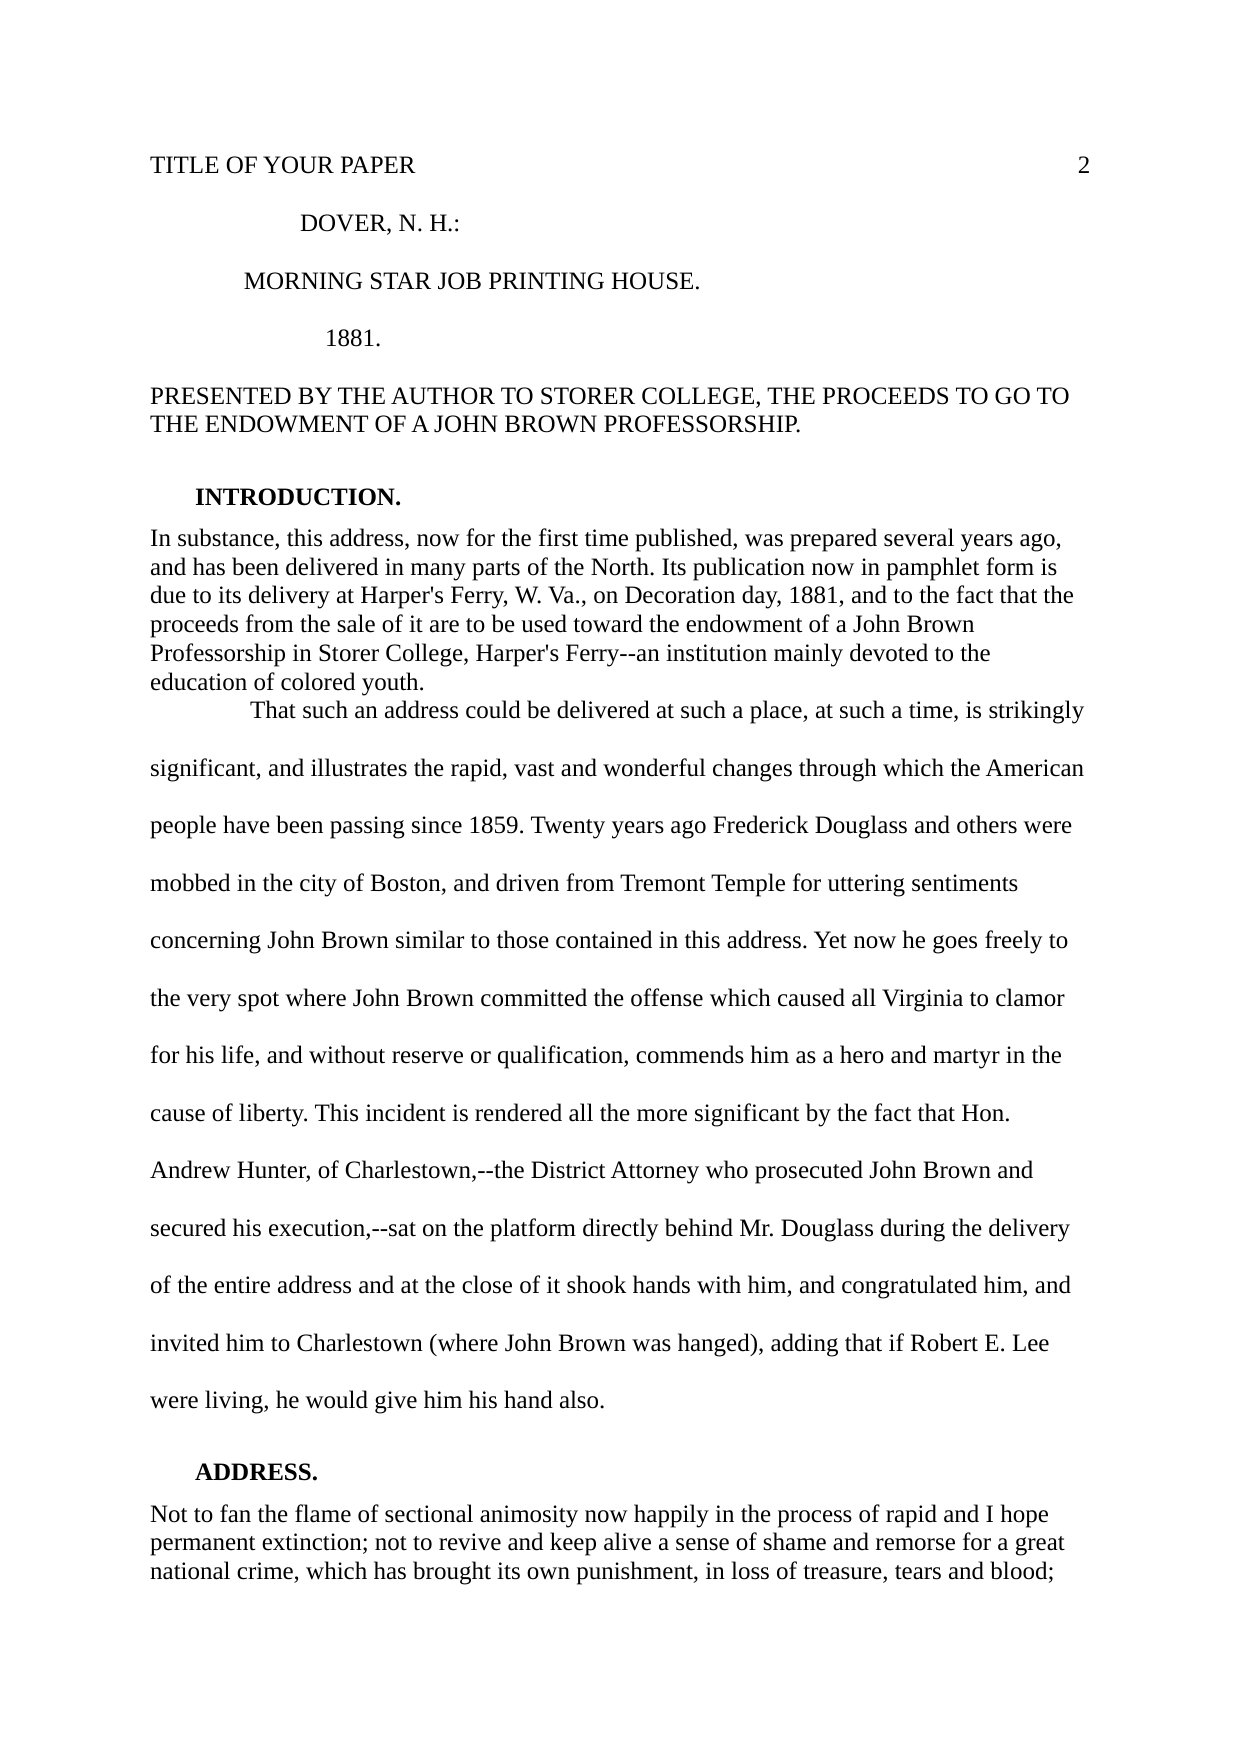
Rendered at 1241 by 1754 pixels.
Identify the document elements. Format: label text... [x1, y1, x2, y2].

text MORNING STAR JOB PRINTING HOUSE. [150, 266, 1090, 294]
text That such an address could be delivered at such a place, at such a time, is strikingly significant, and illustrates the rapid, vast and wonderful changes through which the American people have been passing since 1859. Twenty years ago Frederick Douglass and others were mobbed in the city of Boston, and driven from Tremont Temple for uttering sentiments concerning John Brown similar to those contained in this address. Yet now he goes freely to the very spot where John Brown committed the offense which caused all Virginia to clamor for his life, and without reserve or qualification, commends him as a hero and martyr in the cause of liberty. This incident is rendered all the more significant by the fact that Hon. Andrew Hunter, of Charlestown,--the District Attorney who prosecuted John Brown and secured his execution,--sat on the platform directly behind Mr. Douglass during the delivery of the entire address and at the close of it shook hands with him, and congratulated him, and invited him to Charlestown (where John Brown was hanged), adding that if Robert E. Lee were living, he would give him his hand also. [150, 695, 1090, 1414]
subtitle INTRODUCTION. [195, 482, 1090, 510]
text PRESENTED BY THE AUTHOR TO STORER COLLEGE, THE PROCEEDS TO GO TO THE ENDOWMENT OF A JOHN BROWN PROFESSORSHIP. [150, 381, 1090, 438]
text In substance, this address, now for the first time published, was prepared several years ago, and has been delivered in many parts of the North. Its publication now in pamphlet form is due to its delivery at Harper's Ferry, W. Va., on Decoration day, 1881, and to the fact that the proceeds from the sale of it are to be used toward the endowment of a John Brown Professorship in Storer College, Harper's Ferry--an institution mainly devoted to the education of colored youth. [150, 523, 1090, 695]
text Not to fan the flame of sectional animosity now happily in the process of rapid and I hope permanent extinction; not to revive and keep alive a sense of shame and remorse for a great national crime, which has brought its own punishment, in loss of treasure, tears and blood; [150, 1499, 1090, 1585]
subtitle ADDRESS. [195, 1457, 1090, 1486]
text 1881. [150, 323, 1090, 352]
text DOVER, N. H.: [150, 208, 1090, 237]
